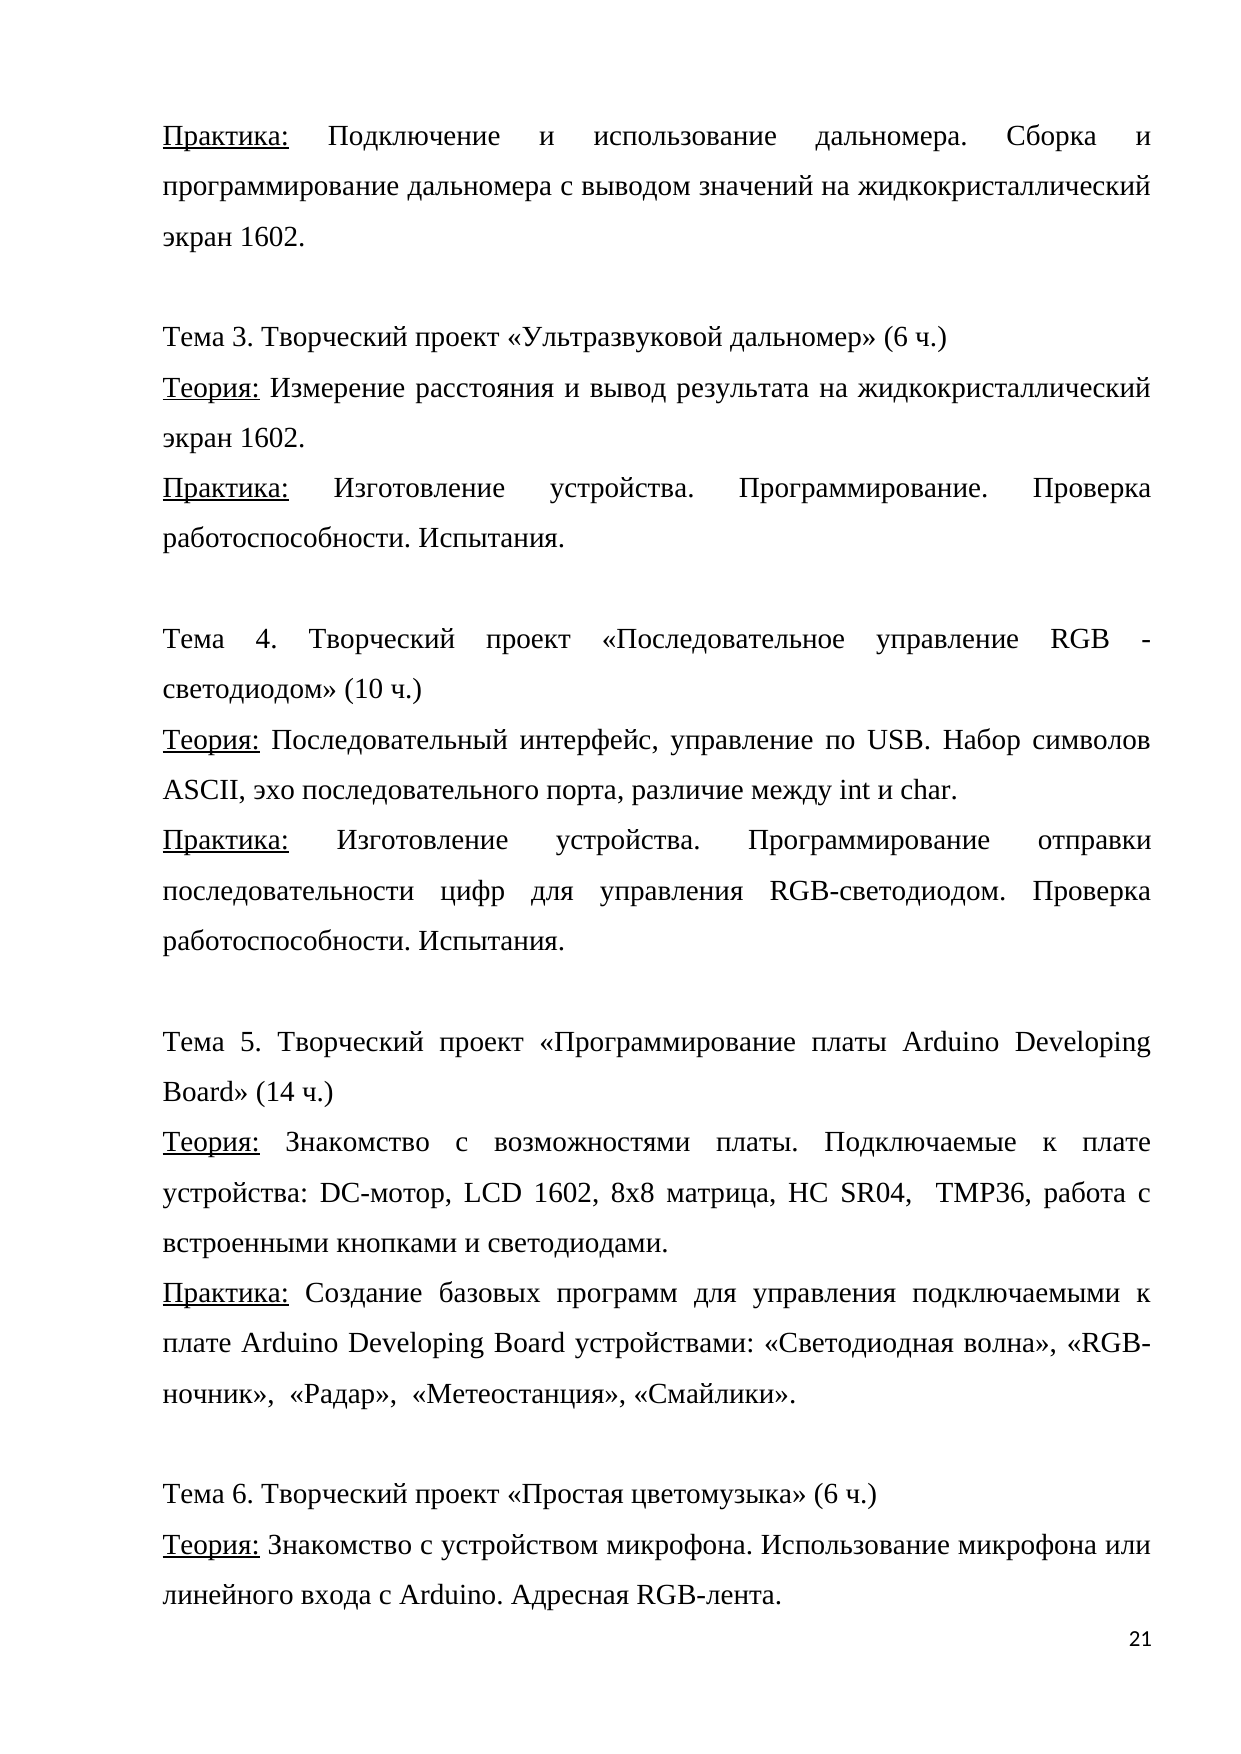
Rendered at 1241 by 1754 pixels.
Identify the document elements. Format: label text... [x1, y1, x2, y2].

text Практика: Создание базовых программ для управления подключаемыми к плате Arduino Developing Board устройствами: «Светодиодная волна», «RGB-ночник», «Радар», «Метеостанция», «Смайлики». [162, 1275, 1152, 1409]
text Тема 6. Творческий проект «Простая цветомузыка» (6 ч.) [162, 1477, 1152, 1510]
text Теория: Знакомство с возможностями платы. Подключаемые к плате устройства: DC-мотор, LCD 1602, 8x8 матрица, HC SR04, TMP36, работа с встроенными кнопками и светодиодами. [162, 1124, 1152, 1258]
text Практика: Изготовление устройства. Программирование. Проверка работоспособности. Испытания. [162, 470, 1152, 554]
text Тема 3. Творческий проект «Ультразвуковой дальномер» (6 ч.) [162, 319, 1152, 353]
text Тема 4. Творческий проект «Последовательное управление RGB - светодиодом» (10 ч.) [162, 621, 1152, 705]
text Теория: Измерение расстояния и вывод результата на жидкокристаллический экран 1602. [162, 370, 1152, 453]
text Теория: Знакомство с устройством микрофона. Использование микрофона или линейного входа с Arduino. Адресная RGB-лента. [162, 1527, 1152, 1611]
text Тема 5. Творческий проект «Программирование платы Arduino Developing Board» (14 ч.) [162, 1024, 1152, 1108]
text Практика: Изготовление устройства. Программирование отправки последовательности цифр для управления RGB-светодиодом. Проверка работоспособности. Испытания. [162, 822, 1152, 957]
text Практика: Подключение и использование дальномера. Сборка и программирование дальномера с выводом значений на жидкокристаллический экран 1602. [162, 118, 1152, 252]
text Теория: Последовательный интерфейс, управление по USB. Набор символов ASCII, эхо последовательного порта, различие между int и char. [162, 722, 1152, 806]
